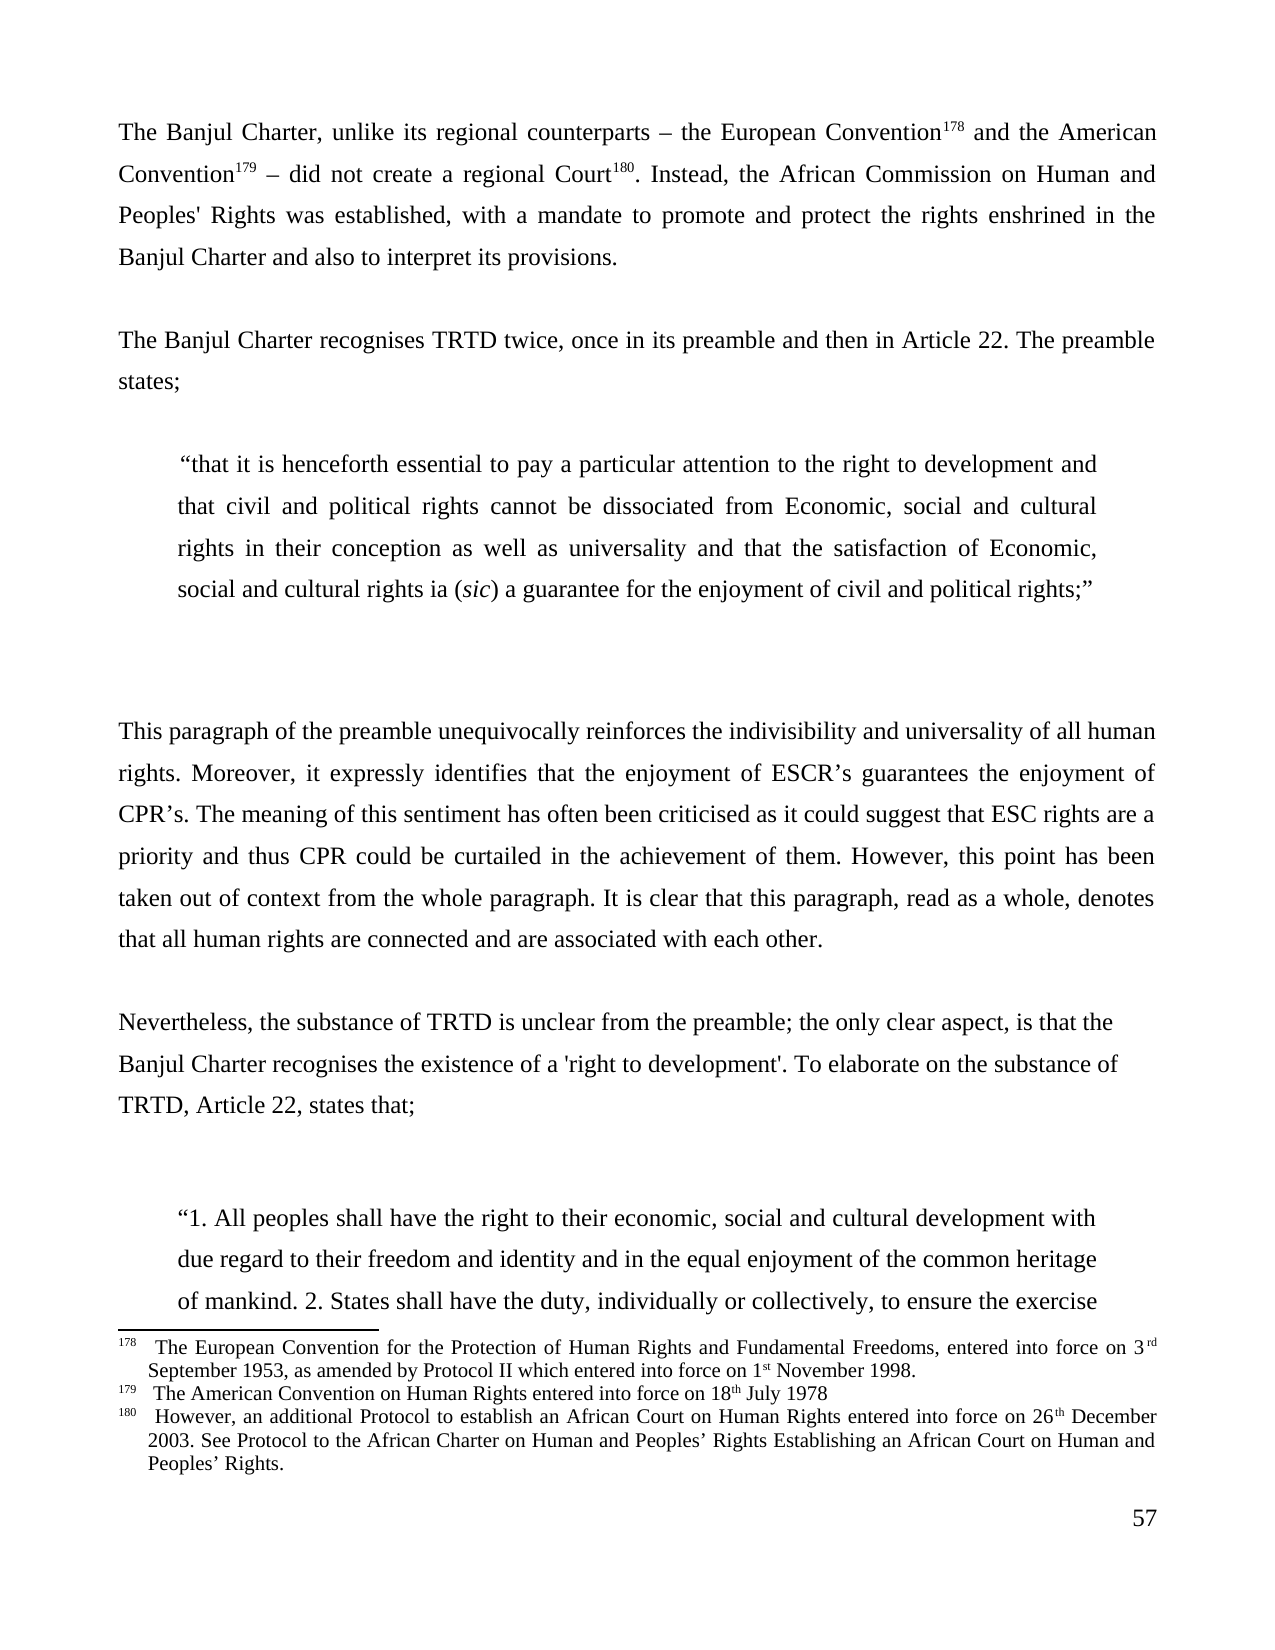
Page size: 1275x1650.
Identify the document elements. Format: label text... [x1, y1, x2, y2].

text However, an additional Protocol to establish an African Court on Human Rights entered into force on 26th December 2003. See Protocol to the African Charter on Human and Peoples’ Rights Establishing an African Court on Human and Peoples’ Rights. [118, 1405, 1157, 1475]
text Nevertheless, the substance of TRTD is unclear from the preamble; the only clear aspect, is that the Banjul Charter recognises the existence of a 'right to development'. To elaborate on the substance of TRTD, Article 22, states that; [118, 1008, 1157, 1119]
text “1. All peoples shall have the right to their economic, social and cultural development with due regard to their freedom and identity and in the equal enjoyment of the common heritage of mankind. 2. States shall have the duty, individually or collectively, to ensure the exercise [177, 1204, 1098, 1315]
text The European Convention for the Protection of Human Rights and Fundamental Freedoms, entered into force on 3rd September 1953, as amended by Protocol II which entered into force on 1st November 1998. [118, 1336, 1157, 1382]
text “that it is henceforth essential to pay a particular attention to the right to development and that civil and political rights cannot be dissociated from Economic, social and cultural rights in their conception as well as universality and that the satisfaction of Economic, social and cultural rights ia (sic) a guarantee for the enjoyment of civil and political rights;” [177, 451, 1098, 603]
text The Banjul Charter recognises TRTD twice, once in its preamble and then in Article 22. The preamble states; [118, 326, 1157, 395]
text This paragraph of the preamble unequivocally reinforces the indivisibility and universality of all human rights. Moreover, it expressly identifies that the enjoyment of ESCR’s guarantees the enjoyment of CPR’s. The meaning of this sentiment has often been criticised as it could suggest that ESC rights are a priority and thus CPR could be curtailed in the achievement of them. However, this point has been taken out of context from the whole paragraph. It is clear that this paragraph, read as a whole, denotes that all human rights are connected and are associated with each other. [118, 717, 1157, 953]
text The American Convention on Human Rights entered into force on 18th July 1978 [118, 1382, 1157, 1405]
text The Banjul Charter, unlike its regional counterparts – the European Convention and the American Convention – did not create a regional Court. Instead, the African Commission on Human and Peoples' Rights was established, with a mandate to promote and protect the rights enshrined in the Banjul Charter and also to interpret its provisions. [118, 118, 1157, 271]
